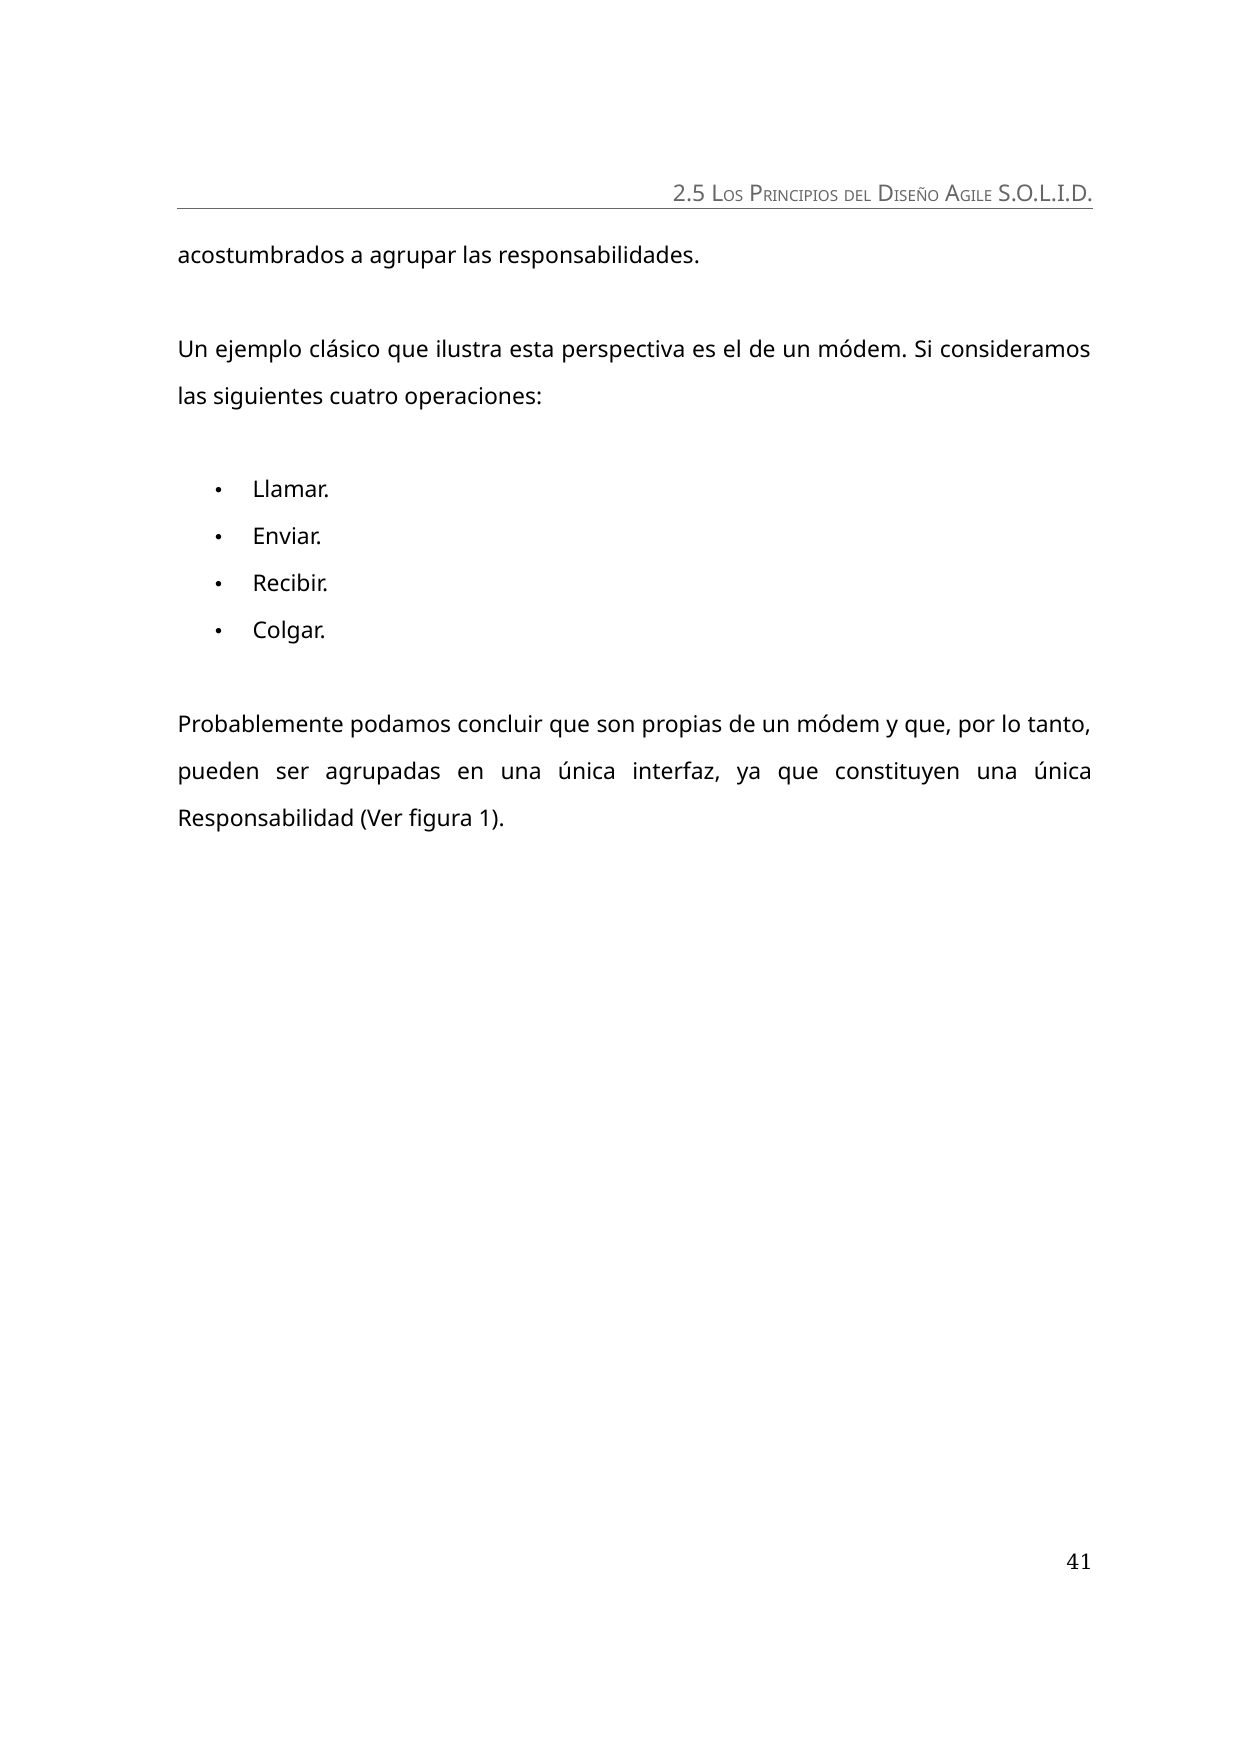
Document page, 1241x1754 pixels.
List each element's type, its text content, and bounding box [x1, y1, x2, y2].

text Probablemente podamos concluir que son propias de un módem y que, por lo tanto, pueden ser agrupadas en una única interfaz, ya que constituyen una única Responsabilidad (Ver figura 1). [177, 708, 1093, 833]
text Un ejemplo clásico que ilustra esta perspectiva es el de un módem. Si consideramos las siguientes cuatro operaciones: [177, 333, 1093, 411]
list Llamar. [215, 473, 1093, 504]
text acostumbrados a agrupar las responsabilidades. [177, 239, 1093, 270]
list Enviar. [215, 520, 1093, 551]
list Recibir. [215, 567, 1093, 598]
list Colgar. [215, 614, 1093, 645]
